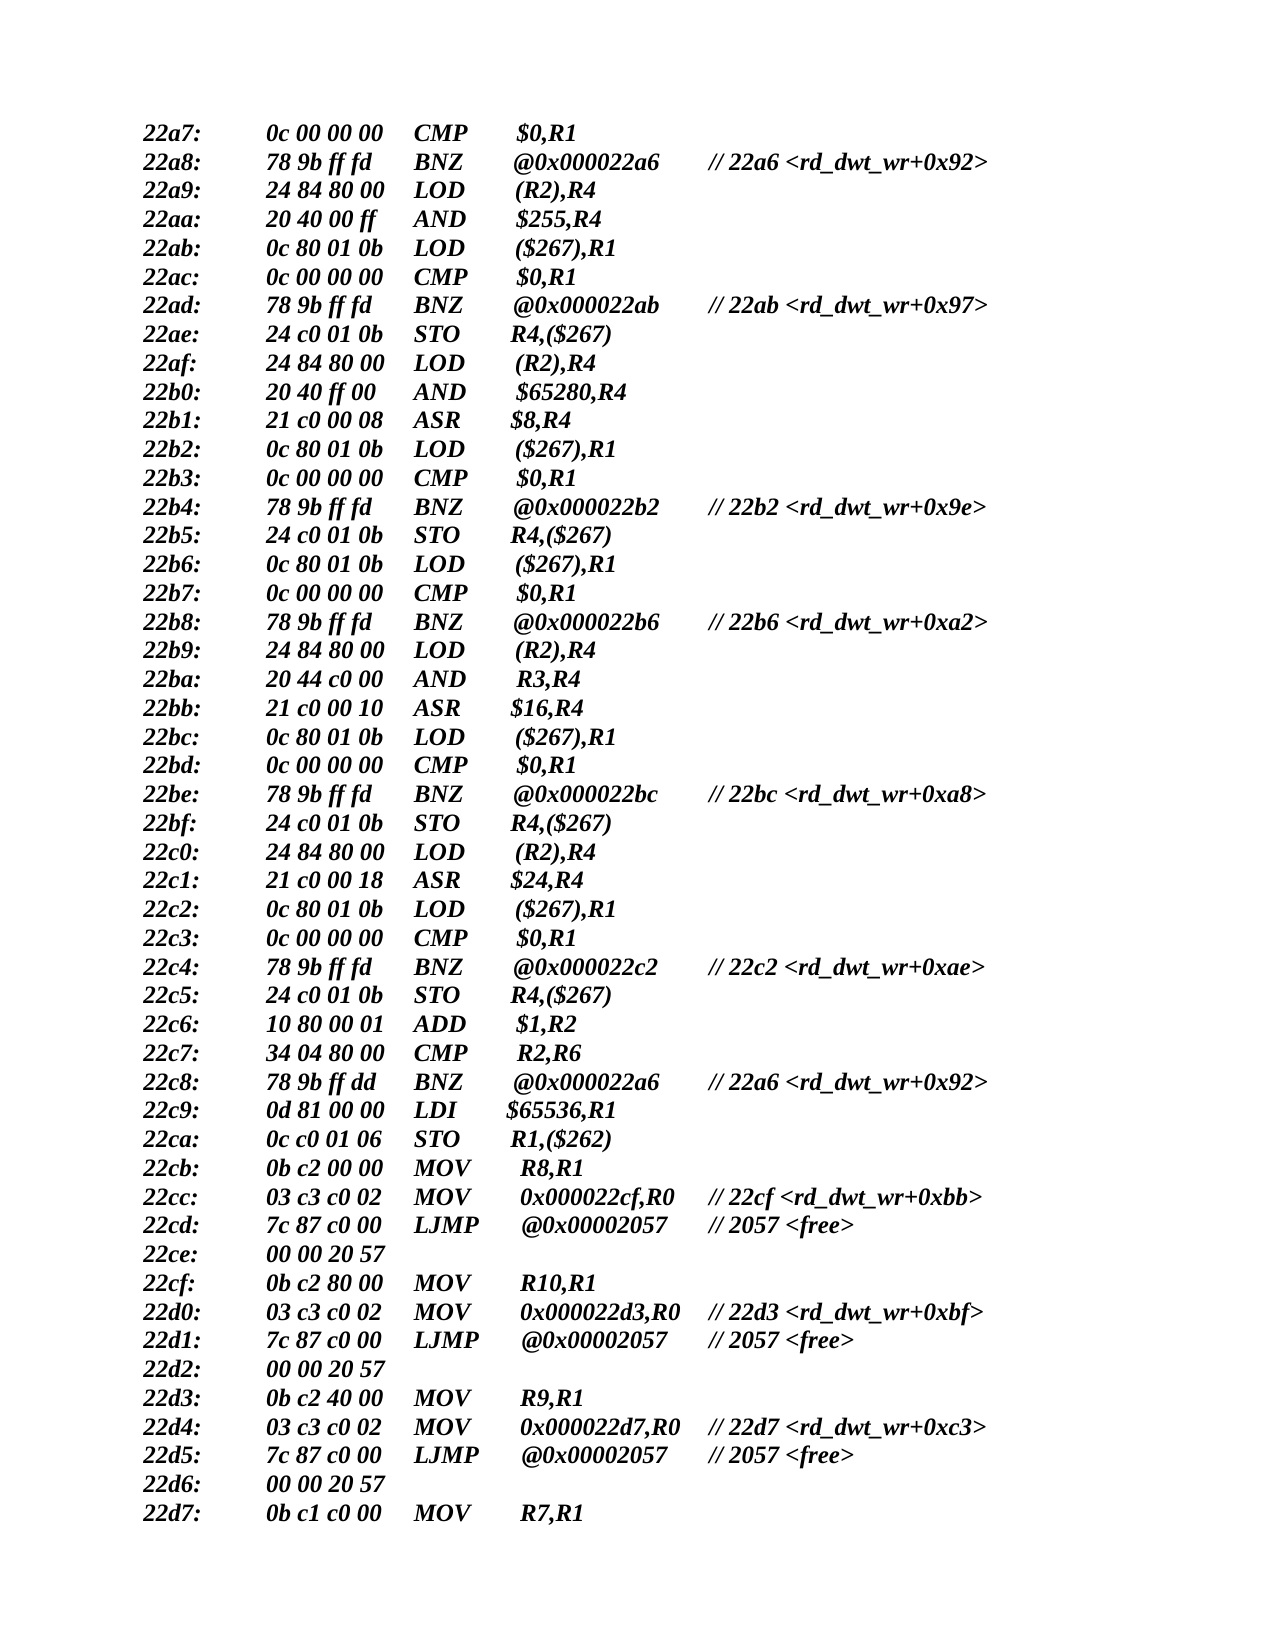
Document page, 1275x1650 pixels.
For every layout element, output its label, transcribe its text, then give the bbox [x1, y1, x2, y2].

text 22c7: 34 04 80 00 CMP R2,R6 [118, 1038, 1157, 1067]
text 22bb: 21 c0 00 10 ASR $16,R4 [118, 693, 1157, 722]
text 22b0: 20 40 ff 00 AND $65280,R4 [118, 377, 1157, 406]
text 22bd: 0c 00 00 00 CMP $0,R1 [118, 751, 1157, 779]
text 22b9: 24 84 80 00 LOD (R2),R4 [118, 636, 1157, 664]
text 22bf: 24 c0 01 0b STO R4,($267) [118, 808, 1157, 837]
text 22b6: 0c 80 01 0b LOD ($267),R1 [118, 549, 1157, 578]
text 22c3: 0c 00 00 00 CMP $0,R1 [118, 923, 1157, 952]
text 22b8: 78 9b ff fd BNZ @0x000022b6 // 22b6 <rd_dwt_wr+0xa2> [118, 607, 1157, 636]
text 22a7: 0c 00 00 00 CMP $0,R1 [118, 118, 1157, 147]
text 22c4: 78 9b ff fd BNZ @0x000022c2 // 22c2 <rd_dwt_wr+0xae> [118, 952, 1157, 981]
text 22d5: 7c 87 c0 00 LJMP @0x00002057 // 2057 <free> [118, 1441, 1157, 1469]
text 22b5: 24 c0 01 0b STO R4,($267) [118, 521, 1157, 549]
text 22d4: 03 c3 c0 02 MOV 0x000022d7,R0 // 22d7 <rd_dwt_wr+0xc3> [118, 1412, 1157, 1441]
text 22ca: 0c c0 01 06 STO R1,($262) [118, 1124, 1157, 1153]
text 22cd: 7c 87 c0 00 LJMP @0x00002057 // 2057 <free> [118, 1211, 1157, 1239]
text 22ae: 24 c0 01 0b STO R4,($267) [118, 319, 1157, 348]
text 22cf: 0b c2 80 00 MOV R10,R1 [118, 1268, 1157, 1297]
text 22d2: 00 00 20 57 [118, 1354, 1157, 1383]
text 22ab: 0c 80 01 0b LOD ($267),R1 [118, 233, 1157, 262]
text 22d1: 7c 87 c0 00 LJMP @0x00002057 // 2057 <free> [118, 1326, 1157, 1354]
text 22c0: 24 84 80 00 LOD (R2),R4 [118, 837, 1157, 866]
text 22ce: 00 00 20 57 [118, 1239, 1157, 1268]
text 22c9: 0d 81 00 00 LDI $65536,R1 [118, 1096, 1157, 1124]
text 22be: 78 9b ff fd BNZ @0x000022bc // 22bc <rd_dwt_wr+0xa8> [118, 779, 1157, 808]
text 22d7: 0b c1 c0 00 MOV R7,R1 [118, 1498, 1157, 1527]
text 22d6: 00 00 20 57 [118, 1469, 1157, 1498]
text 22c8: 78 9b ff dd BNZ @0x000022a6 // 22a6 <rd_dwt_wr+0x92> [118, 1067, 1157, 1096]
text 22bc: 0c 80 01 0b LOD ($267),R1 [118, 722, 1157, 751]
text 22ac: 0c 00 00 00 CMP $0,R1 [118, 262, 1157, 291]
text 22ba: 20 44 c0 00 AND R3,R4 [118, 664, 1157, 693]
text 22b2: 0c 80 01 0b LOD ($267),R1 [118, 434, 1157, 463]
text 22a9: 24 84 80 00 LOD (R2),R4 [118, 176, 1157, 204]
text 22d0: 03 c3 c0 02 MOV 0x000022d3,R0 // 22d3 <rd_dwt_wr+0xbf> [118, 1297, 1157, 1326]
text 22b7: 0c 00 00 00 CMP $0,R1 [118, 578, 1157, 607]
text 22c6: 10 80 00 01 ADD $1,R2 [118, 1009, 1157, 1038]
text 22b4: 78 9b ff fd BNZ @0x000022b2 // 22b2 <rd_dwt_wr+0x9e> [118, 492, 1157, 521]
text 22c5: 24 c0 01 0b STO R4,($267) [118, 981, 1157, 1009]
text 22aa: 20 40 00 ff AND $255,R4 [118, 204, 1157, 233]
text 22a8: 78 9b ff fd BNZ @0x000022a6 // 22a6 <rd_dwt_wr+0x92> [118, 147, 1157, 176]
text 22b1: 21 c0 00 08 ASR $8,R4 [118, 406, 1157, 434]
text 22c2: 0c 80 01 0b LOD ($267),R1 [118, 894, 1157, 923]
text 22cc: 03 c3 c0 02 MOV 0x000022cf,R0 // 22cf <rd_dwt_wr+0xbb> [118, 1182, 1157, 1211]
text 22b3: 0c 00 00 00 CMP $0,R1 [118, 463, 1157, 492]
text 22ad: 78 9b ff fd BNZ @0x000022ab // 22ab <rd_dwt_wr+0x97> [118, 291, 1157, 319]
text 22d3: 0b c2 40 00 MOV R9,R1 [118, 1383, 1157, 1412]
text 22c1: 21 c0 00 18 ASR $24,R4 [118, 866, 1157, 894]
text 22cb: 0b c2 00 00 MOV R8,R1 [118, 1153, 1157, 1182]
text 22af: 24 84 80 00 LOD (R2),R4 [118, 348, 1157, 377]
